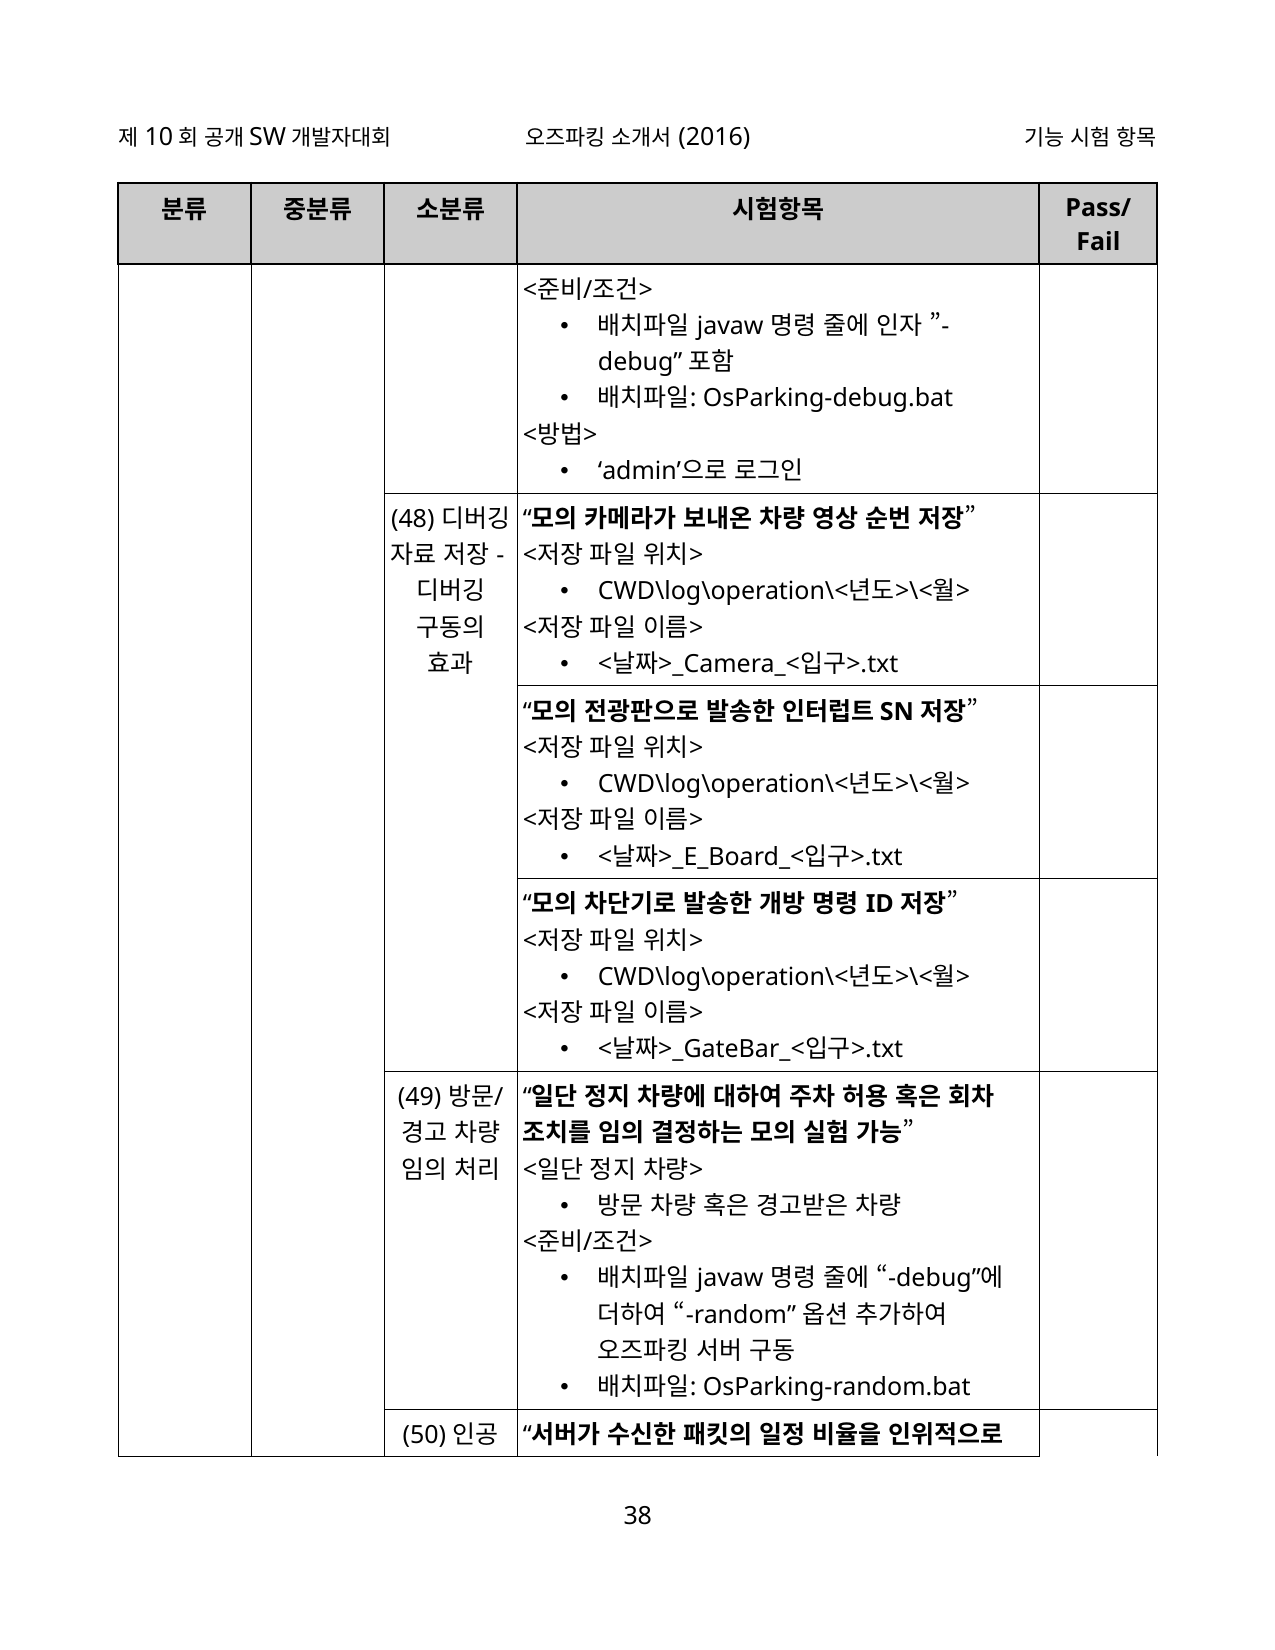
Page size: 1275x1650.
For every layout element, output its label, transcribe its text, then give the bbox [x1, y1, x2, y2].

table_cell [1040, 879, 1157, 1071]
table_cell (49) 방문/경고 차량 임의 처리 [385, 1072, 517, 1409]
table_header 시험항목 [518, 184, 1038, 263]
table_cell <준비/조건> 배치파일 javaw 명령 줄에 인자 ”-debug” 포함 배치파일: OsParking-debug.bat <방법> ‘admin’으로 로그인 [518, 265, 1039, 492]
table_cell [1040, 265, 1157, 492]
table_cell (50) 인공 통신 오류 삽입 [385, 1410, 517, 1456]
table_cell “모의 차단기로 발송한 개방 명령 ID 저장” <저장 파일 위치> CWD\log\operation\<년도>\<월> <저장 파일 이름> <날짜>_GateBar_<입구>.txt [518, 879, 1039, 1071]
table_cell “일단 정지 차량에 대하여 주차 허용 혹은 회차 조치를 임의 결정하는 모의 실험 가능” <일단 정지 차량> 방문 차량 혹은 경고받은 차량 <준비/조건> 배치파일 javaw 명령 줄에 “-debug”에 더하여 “-random” 옵션 추가하여 오즈파킹 서버 구동 배치파일: OsParking-random.bat [518, 1072, 1039, 1409]
table_cell [385, 265, 517, 492]
table_cell (48) 디버깅 자료 저장 - 디버깅 구동의 효과 [385, 494, 517, 1071]
table_header 소분류 [385, 184, 516, 263]
table_cell [1040, 1410, 1157, 1456]
table_cell [119, 265, 251, 1456]
table_cell “모의 전광판으로 발송한 인터럽트SN 저장” <저장 파일 위치> CWD\log\operation\<년도>\<월> <저장 파일 이름> <날짜>_E_Board_<입구>.txt [518, 686, 1039, 878]
table_header 중분류 [252, 184, 383, 263]
table_cell [252, 265, 384, 1456]
table_header Pass/Fail [1040, 184, 1156, 263]
table_header 분류 [119, 184, 250, 263]
table_cell “모의 카메라가 보내온 차량 영상 순번 저장” <저장 파일 위치> CWD\log\operation\<년도>\<월> <저장 파일 이름> <날짜>_Camera_<입구>.txt [518, 494, 1039, 685]
table_cell “서버가 수신한 패킷의 일정 비율을 인위적으로 오류 처리할 수 있음” <방법> (좌하변) ‘디버깅’ 패널의 ‘오류’상자 선택(그리기 12) [518, 1410, 1039, 1456]
table_cell [1040, 1072, 1157, 1409]
table_cell [1040, 494, 1157, 685]
table_cell [1040, 686, 1157, 878]
